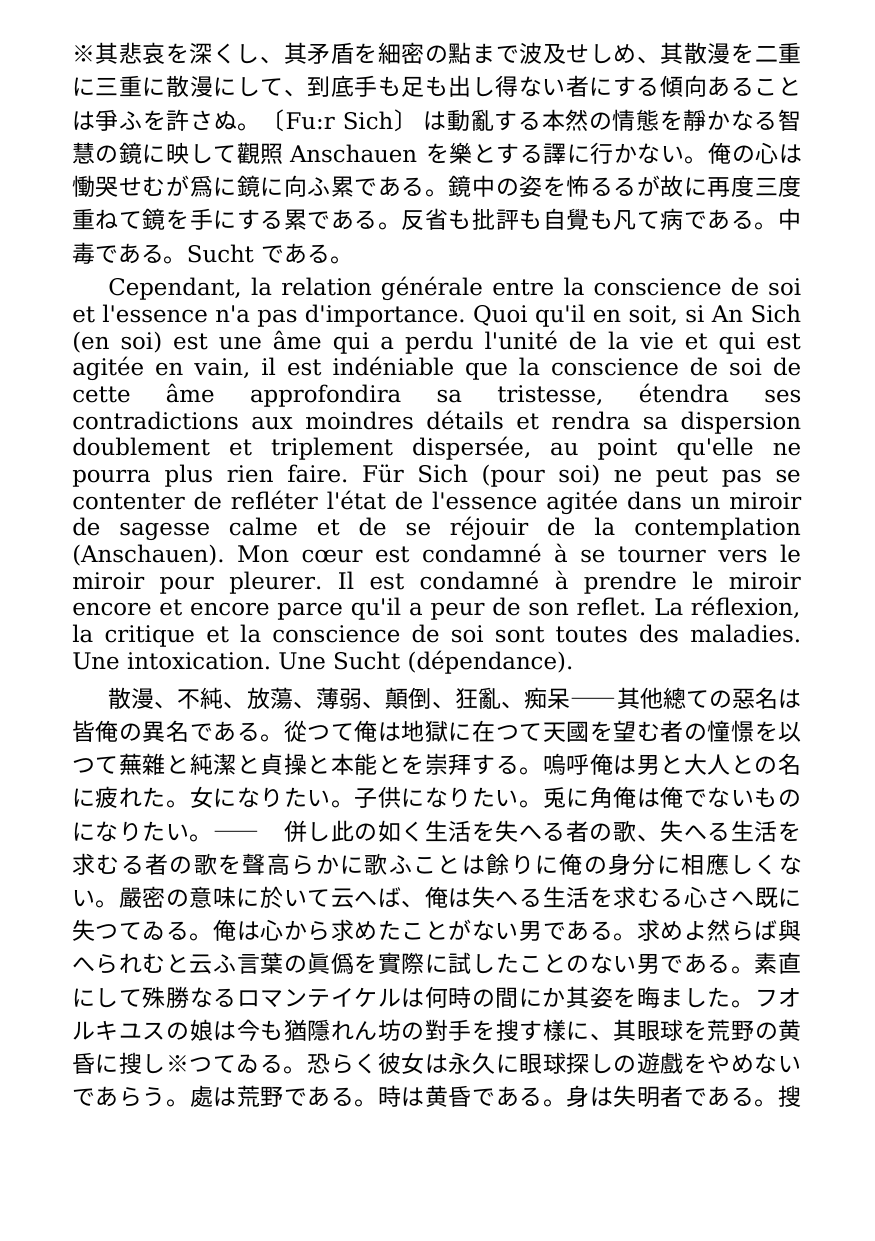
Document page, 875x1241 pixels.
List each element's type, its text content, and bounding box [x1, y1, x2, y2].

text 散漫、不純、放蕩、薄弱、顛倒、狂亂、痴呆――其他總ての惡名は皆俺の異名である。從つて俺は地獄に在つて天國を望む者の憧憬を以つて蕪雜と純潔と貞操と本能とを崇拜する。嗚呼俺は男と大人との名に疲れた。女になりたい。子供になりたい。兎に角俺は俺でないものになりたい。―― 併し此の如く生活を失へる者の歌、失へる生活を求むる者の歌を聲高らかに歌ふことは餘りに俺の身分に相應しくない。嚴密の意味に於いて云へば、俺は失へる生活を求むる心さへ既に失つてゐる。俺は心から求めたことがない男である。求めよ然らば與へられむと云ふ言葉の眞僞を實際に試したことのない男である。素直にして殊勝なるロマンテイケルは何時の間にか其姿を晦ました。フオルキユスの娘は今も猶隱れん坊の對手を搜す樣に、其眼球を荒野の黄昏に搜し※つてゐる。恐らく彼女は永久に眼球探しの遊戲をやめないであらう。處は荒野である。時は黄昏である。身は失明者である。搜 [72, 681, 802, 1112]
text Cependant, la relation générale entre la conscience de soi et l'essence n'a pas d'importance. Quoi qu'il en soit, si An Sich (en soi) est une âme qui a perdu l'unité de la vie et qui est agitée en vain, il est indéniable que la conscience de soi de cette âme approfondira sa tristesse, étendra ses contradictions aux moindres détails et rendra sa dispersion doublement et triplement dispersée, au point qu'elle ne pourra plus rien faire. Für Sich (pour soi) ne peut pas se contenter de refléter l'état de l'essence agitée dans un miroir de sagesse calme et de se réjouir de la contemplation (Anschauen). Mon cœur est condamné à se tourner vers le miroir pour pleurer. Il est condamné à prendre le miroir encore et encore parce qu'il a peur de son reflet. La réflexion, la critique et la conscience de soi sont toutes des maladies. Une intoxication. Une Sucht (dépendance). [72, 274, 802, 674]
text ※其悲哀を深くし、其矛盾を細密の點まで波及せしめ、其散漫を二重に三重に散漫にして、到底手も足も出し得ない者にする傾向あることは爭ふを許さぬ。〔Fu:r Sich〕 は動亂する本然の情態を靜かなる智慧の鏡に映して觀照 Anschauen を樂とする譯に行かない。俺の心は慟哭せむが爲に鏡に向ふ累である。鏡中の姿を怖るるが故に再度三度重ねて鏡を手にする累である。反省も批評も自覺も凡て病である。中毒である。Sucht である。 [72, 36, 802, 269]
